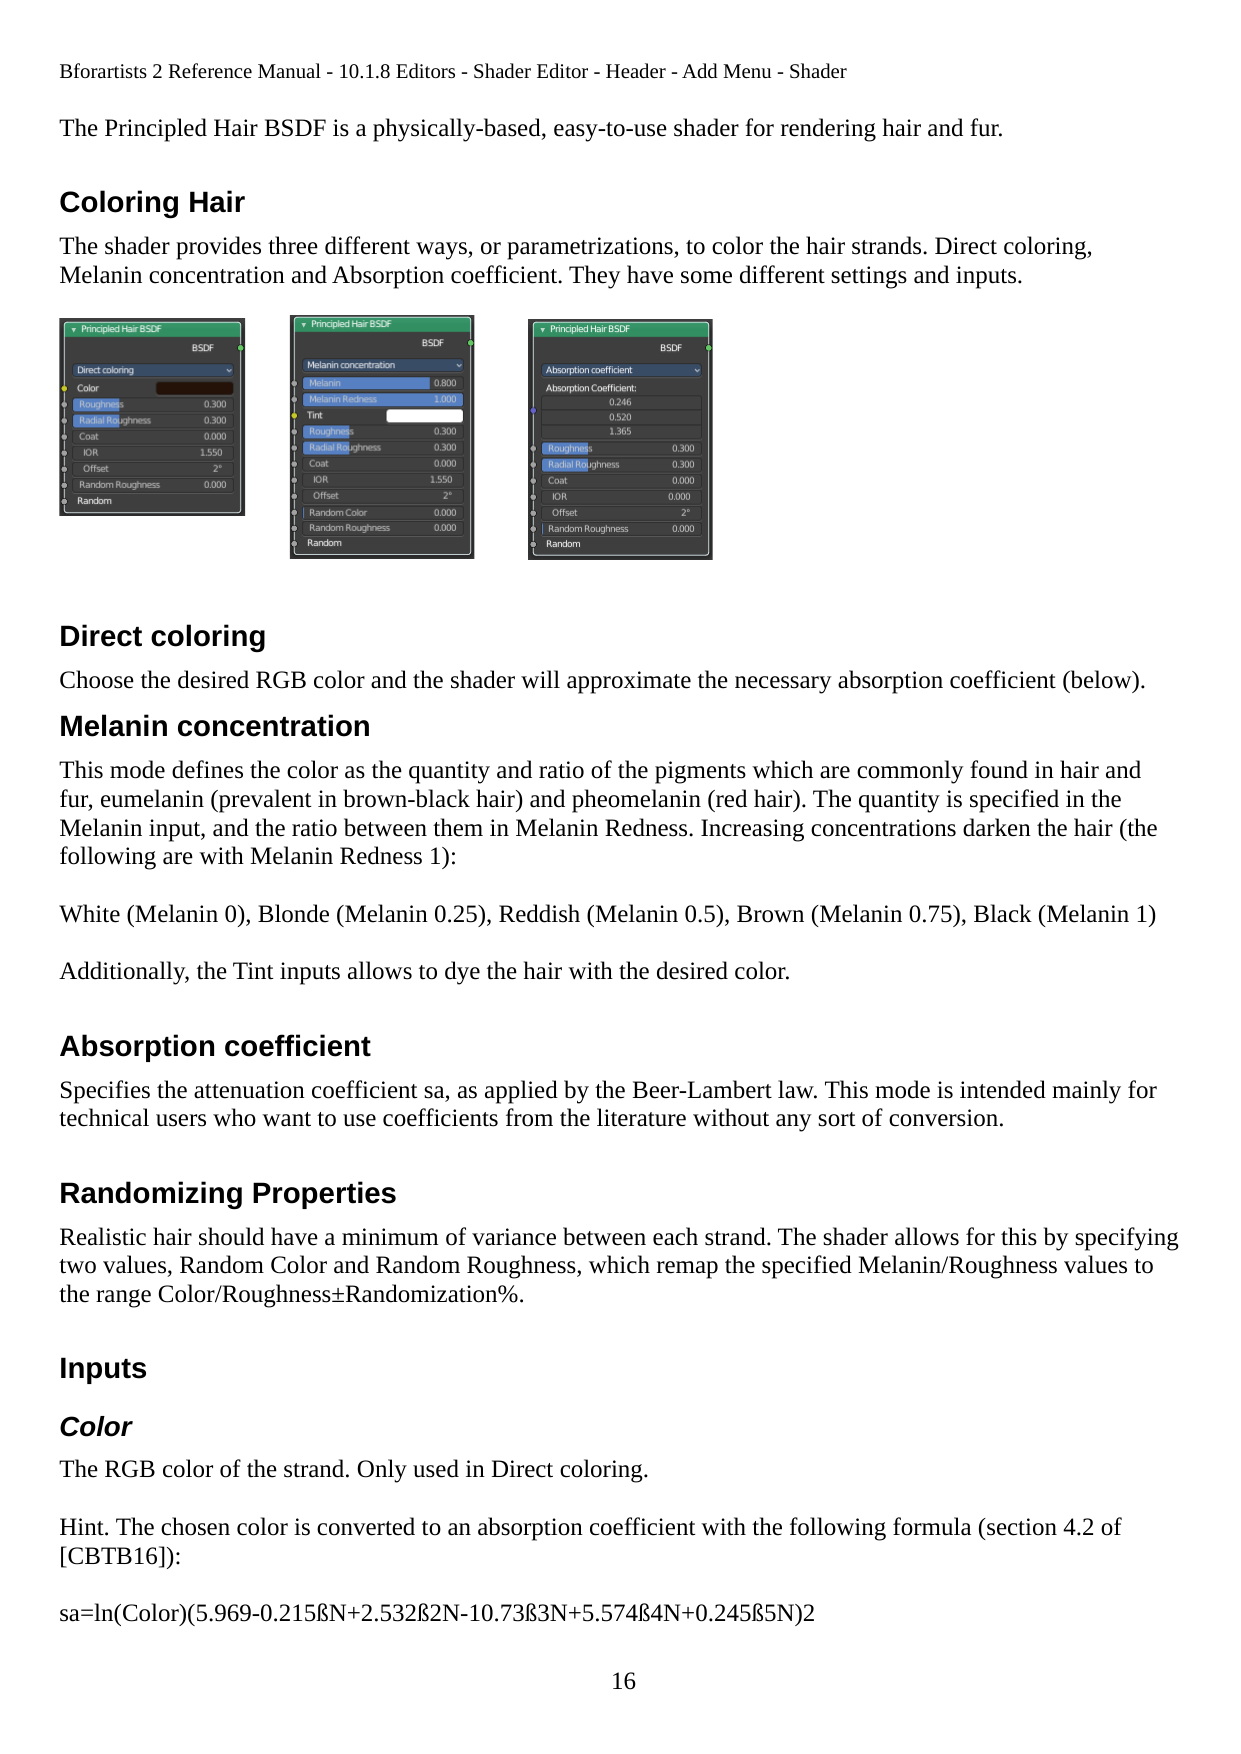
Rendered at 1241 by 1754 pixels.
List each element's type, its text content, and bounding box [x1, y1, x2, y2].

text Hint. The chosen color is converted to an absorption coefficient with the following formula (section 4.2 of [CBTB16]): [59, 1512, 1181, 1569]
picture [528, 319, 713, 560]
text White (Melanin 0), Blonde (Melanin 0.25), Reddish (Melanin 0.5), Brown (Melanin 0.75), Black (Melanin 1) [59, 899, 1181, 928]
text The shader provides three different ways, or parametrizations, to color the hair strands. Direct coloring, Melanin concentration and Absorption coefficient. They have some different settings and inputs. [59, 231, 1181, 288]
subtitle Inputs [59, 1351, 1181, 1385]
text Specifies the attenuation coefficient sa, as applied by the Beer-Lambert law. This mode is intended mainly for technical users who want to use coefficients from the literature without any sort of conversion. [59, 1075, 1181, 1132]
text Realistic hair should have a minimum of variance between each strand. The shader allows for this by specifying two values, Random Color and Random Roughness, which remap the specified Melanin/Roughness values to the range Color/Roughness±Randomization%. [59, 1222, 1181, 1308]
text Additionally, the Tint inputs allows to dye the hair with the desired color. [59, 956, 1181, 985]
subtitle Absorption coefficient [59, 1028, 1181, 1062]
subtitle Coloring Hair [59, 185, 1181, 218]
picture [289, 315, 475, 559]
text This mode defines the color as the quantity and ratio of the pigments which are commonly found in hair and fur, eumelanin (prevalent in brown-black hair) and pheomelanin (red hair). The quantity is specified in the Melanin input, and the ratio between them in Melanin Redness. Increasing concentrations darken the hair (the following are with Melanin Redness 1): [59, 755, 1181, 870]
text The Principled Hair BSDF is a physically-based, easy-to-use shader for rendering hair and fur. [59, 113, 1181, 141]
subtitle Color [59, 1410, 1181, 1442]
subtitle Direct coloring [59, 619, 1181, 653]
picture [59, 318, 246, 516]
subtitle Melanin concentration [59, 709, 1181, 743]
subtitle Randomizing Properties [59, 1176, 1181, 1209]
text sa=ln(Color)(5.969-0.215ßN+2.532ß2N-10.73ß3N+5.574ß4N+0.245ß5N)2 [59, 1598, 1181, 1627]
text The RGB color of the strand. Only used in Direct coloring. [59, 1454, 1181, 1483]
text Choose the desired RGB color and the shader will approximate the necessary absorption coefficient (below). [59, 666, 1181, 694]
